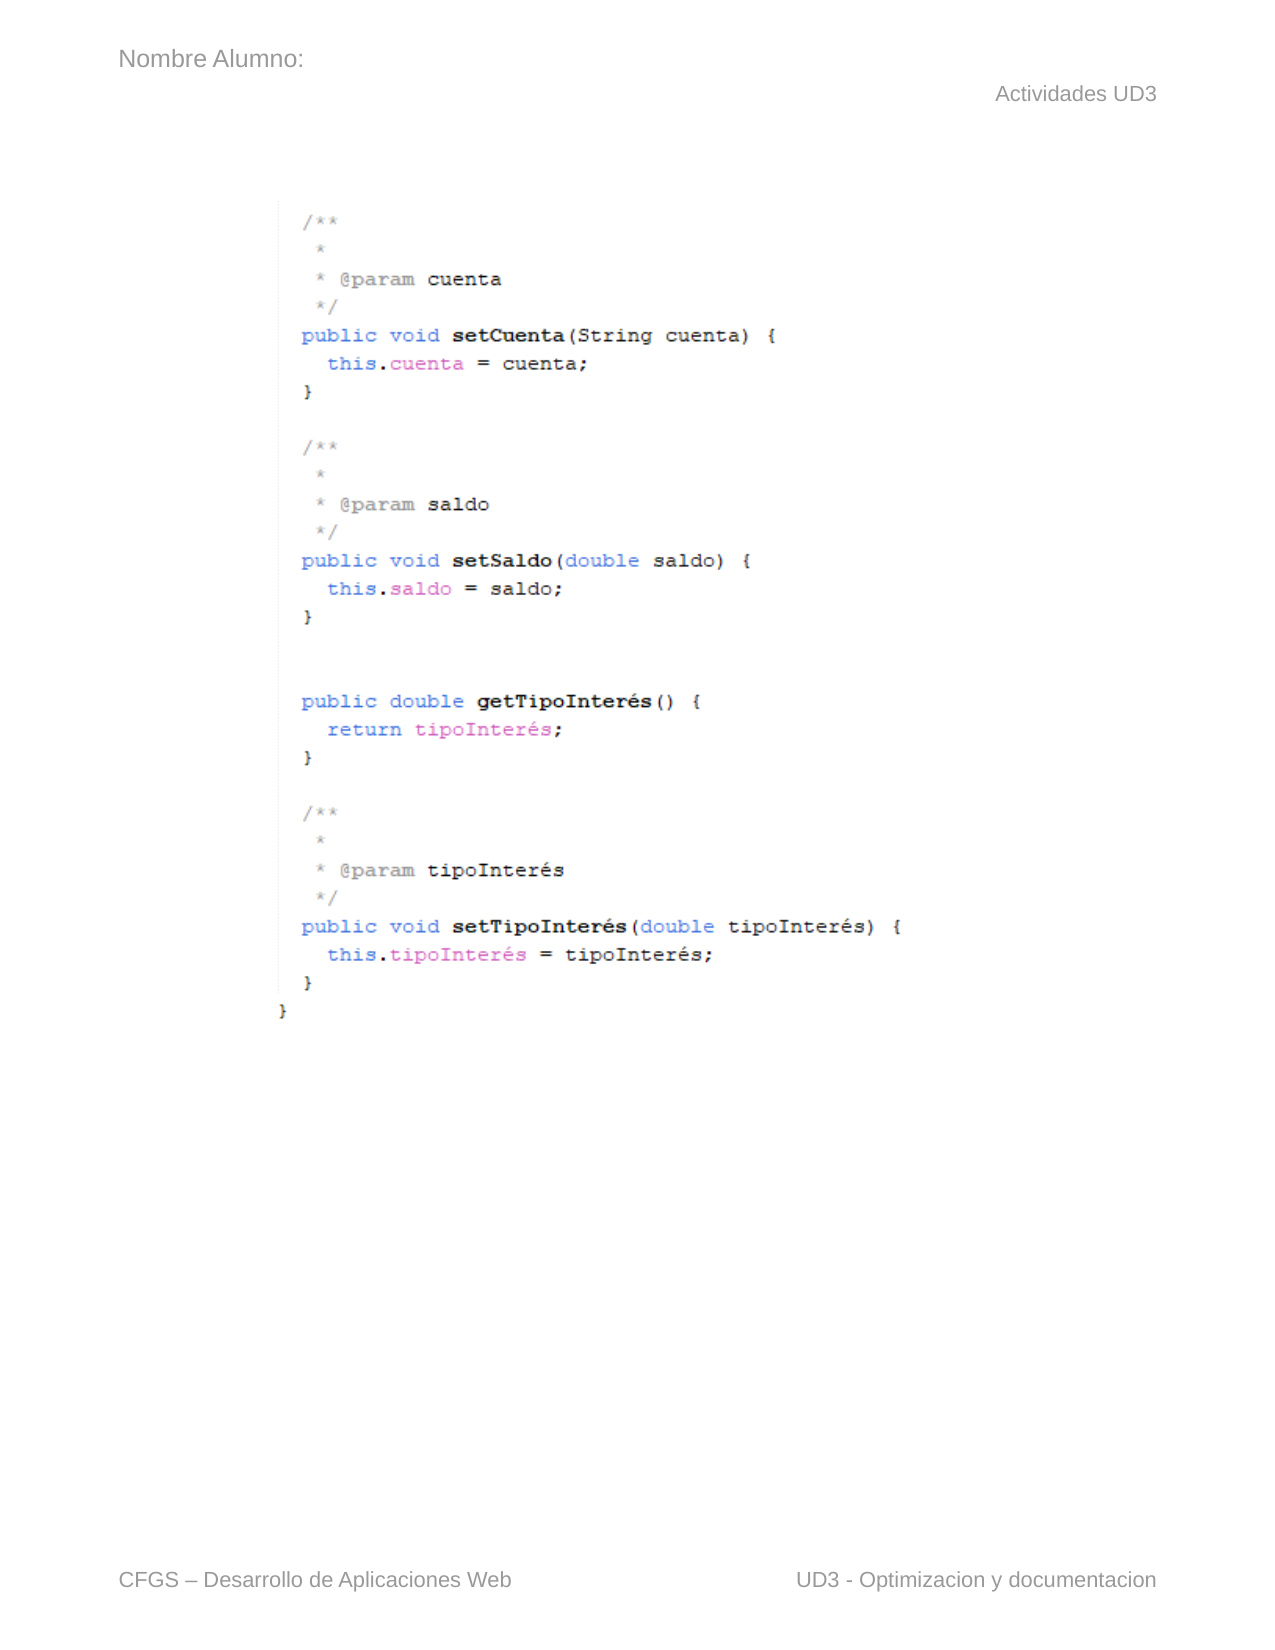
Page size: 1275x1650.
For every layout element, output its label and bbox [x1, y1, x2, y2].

picture [277, 201, 991, 1061]
